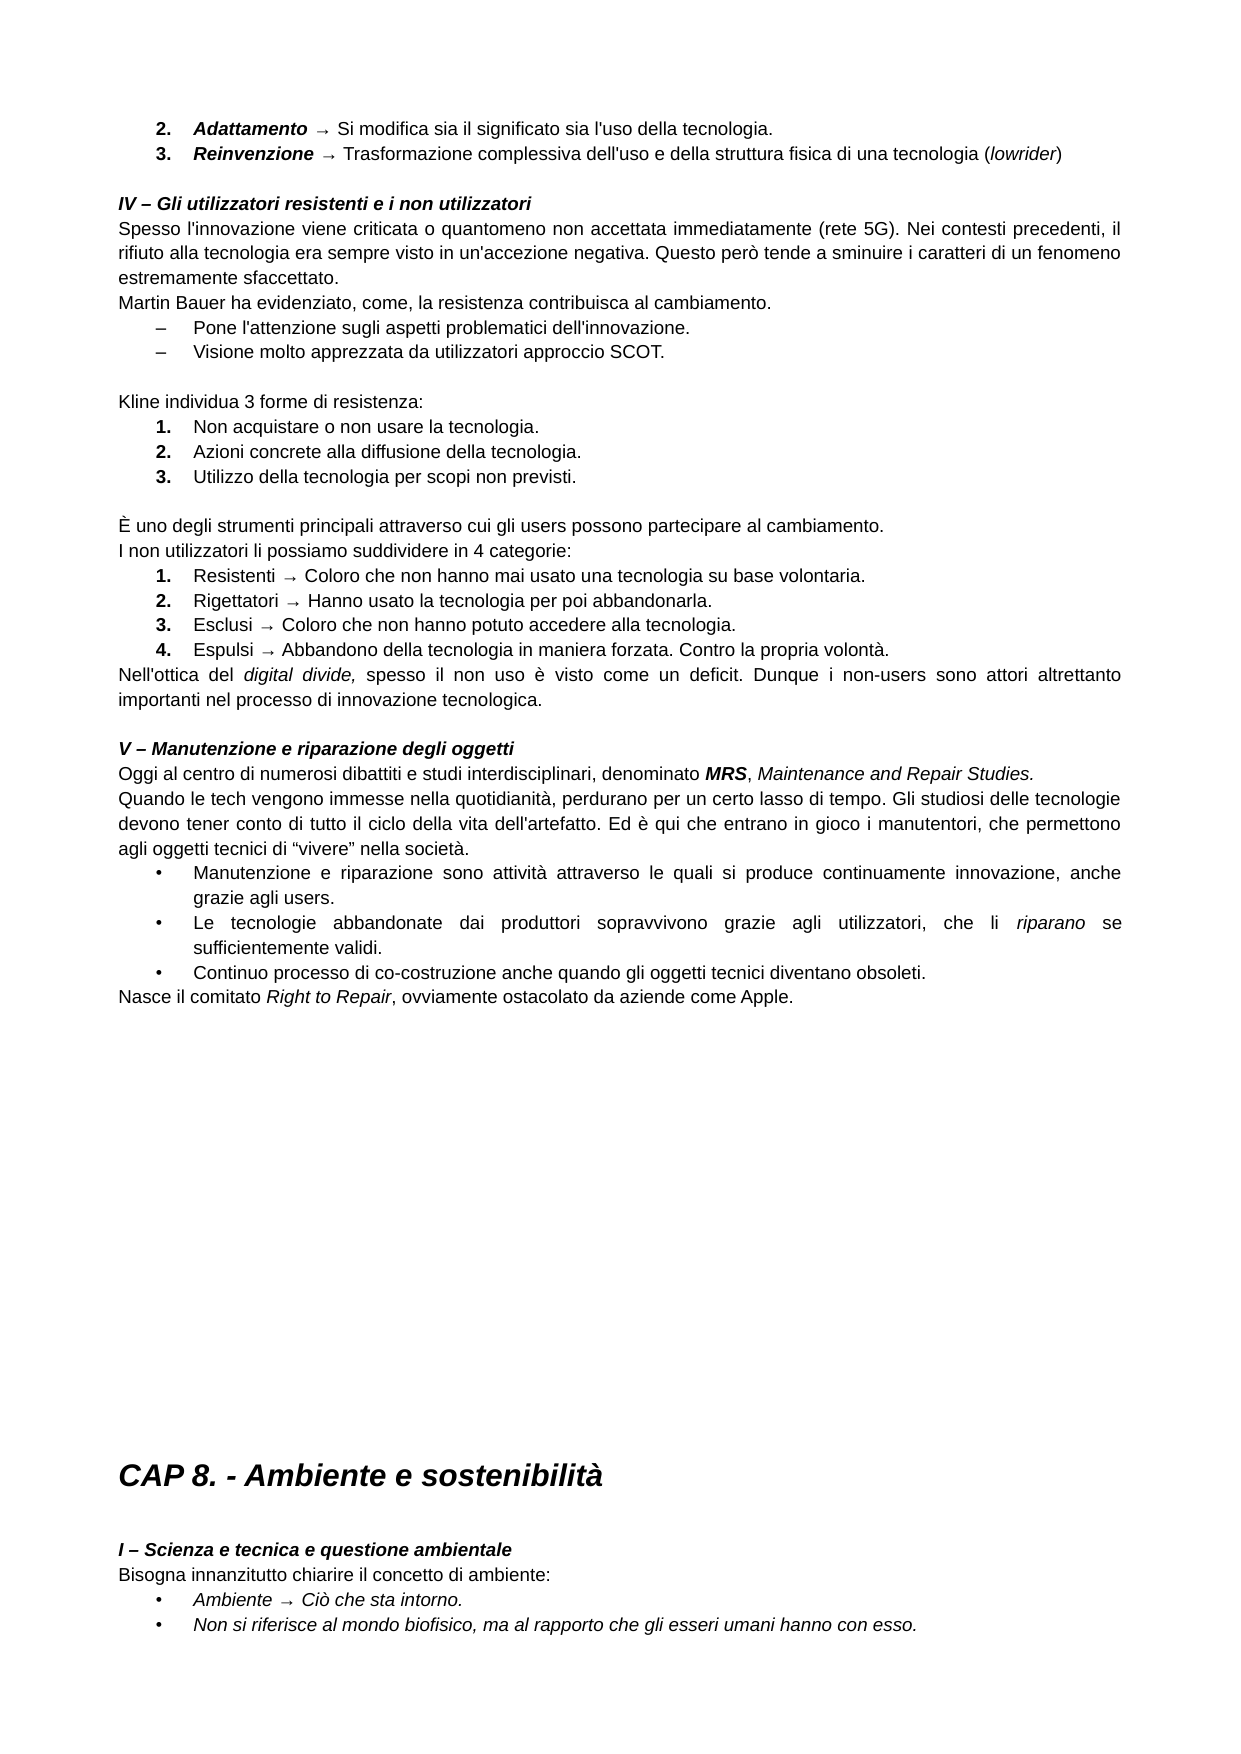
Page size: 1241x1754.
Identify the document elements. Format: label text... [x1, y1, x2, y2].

list Le tecnologie abbandonate dai produttori sopravvivono grazie agli utilizzatori, che li riparano se sufficientemente validi. [156, 912, 1122, 958]
list Reinvenzione → Trasformazione complessiva dell'uso e della struttura fisica di una tecnologia (lowrider) [156, 143, 1122, 164]
list Pone l'attenzione sugli aspetti problematici dell'innovazione. [156, 316, 1122, 338]
text I – Scienza e tecnica e questione ambientale [118, 1539, 1122, 1561]
text È uno degli strumenti principali attraverso cui gli users possono partecipare al cambiamento. [118, 515, 1122, 537]
list Resistenti → Coloro che non hanno mai usato una tecnologia su base volontaria. [156, 564, 1122, 586]
text I non utilizzatori li possiamo suddividere in 4 categorie: [118, 540, 1122, 561]
list Continuo processo di co-costruzione anche quando gli oggetti tecnici diventano obsoleti. [156, 961, 1122, 983]
list Azioni concrete alla diffusione della tecnologia. [156, 441, 1122, 462]
list Adattamento → Si modifica sia il significato sia l'uso della tecnologia. [156, 118, 1122, 140]
list Non acquistare o non usare la tecnologia. [156, 416, 1122, 437]
text Nasce il comitato Right to Repair, ovviamente ostacolato da aziende come Apple. [118, 986, 1122, 1008]
text Martin Bauer ha evidenziato, come, la resistenza contribuisca al cambiamento. [118, 292, 1122, 313]
text Oggi al centro di numerosi dibattiti e studi interdisciplinari, denominato MRS, Maintenance and Repair Studies. [118, 763, 1122, 784]
text Kline individua 3 forme di resistenza: [118, 391, 1122, 413]
list Ambiente → Ciò che sta intorno. [156, 1589, 1122, 1611]
text Bisogna innanzitutto chiarire il concetto di ambiente: [118, 1564, 1122, 1586]
list Visione molto apprezzata da utilizzatori approccio SCOT. [156, 341, 1122, 363]
list Utilizzo della tecnologia per scopi non previsti. [156, 465, 1122, 487]
list Rigettatori → Hanno usato la tecnologia per poi abbandonarla. [156, 589, 1122, 611]
text IV – Gli utilizzatori resistenti e i non utilizzatori [118, 192, 1122, 214]
list Manutenzione e riparazione sono attività attraverso le quali si produce continuamente innovazione, anche grazie agli users. [156, 862, 1122, 908]
list Non si riferisce al mondo biofisico, ma al rapporto che gli esseri umani hanno con esso. [156, 1614, 1122, 1635]
text Nell'ottica del digital divide, spesso il non uso è visto come un deficit. Dunque i non-users sono attori altrettanto importanti nel processo di innovazione tecnologica. [118, 664, 1122, 710]
text Quando le tech vengono immesse nella quotidianità, perdurano per un certo lasso di tempo. Gli studiosi delle tecnologie devono tener conto di tutto il ciclo della vita dell'artefatto. Ed è qui che entrano in gioco i manutentori, che permettono agli oggetti tecnici di “vivere” nella società. [118, 788, 1122, 859]
list Espulsi → Abbandono della tecnologia in maniera forzata. Contro la propria volontà. [156, 639, 1122, 661]
text CAP 8. - Ambiente e sostenibilità [118, 1457, 1122, 1493]
list Esclusi → Coloro che non hanno potuto accedere alla tecnologia. [156, 614, 1122, 636]
text V – Manutenzione e riparazione degli oggetti [118, 738, 1122, 760]
text Spesso l'innovazione viene criticata o quantomeno non accettata immediatamente (rete 5G). Nei contesti precedenti, il rifiuto alla tecnologia era sempre visto in un'accezione negativa. Questo però tende a sminuire i caratteri di un fenomeno estremamente sfaccettato. [118, 217, 1122, 288]
